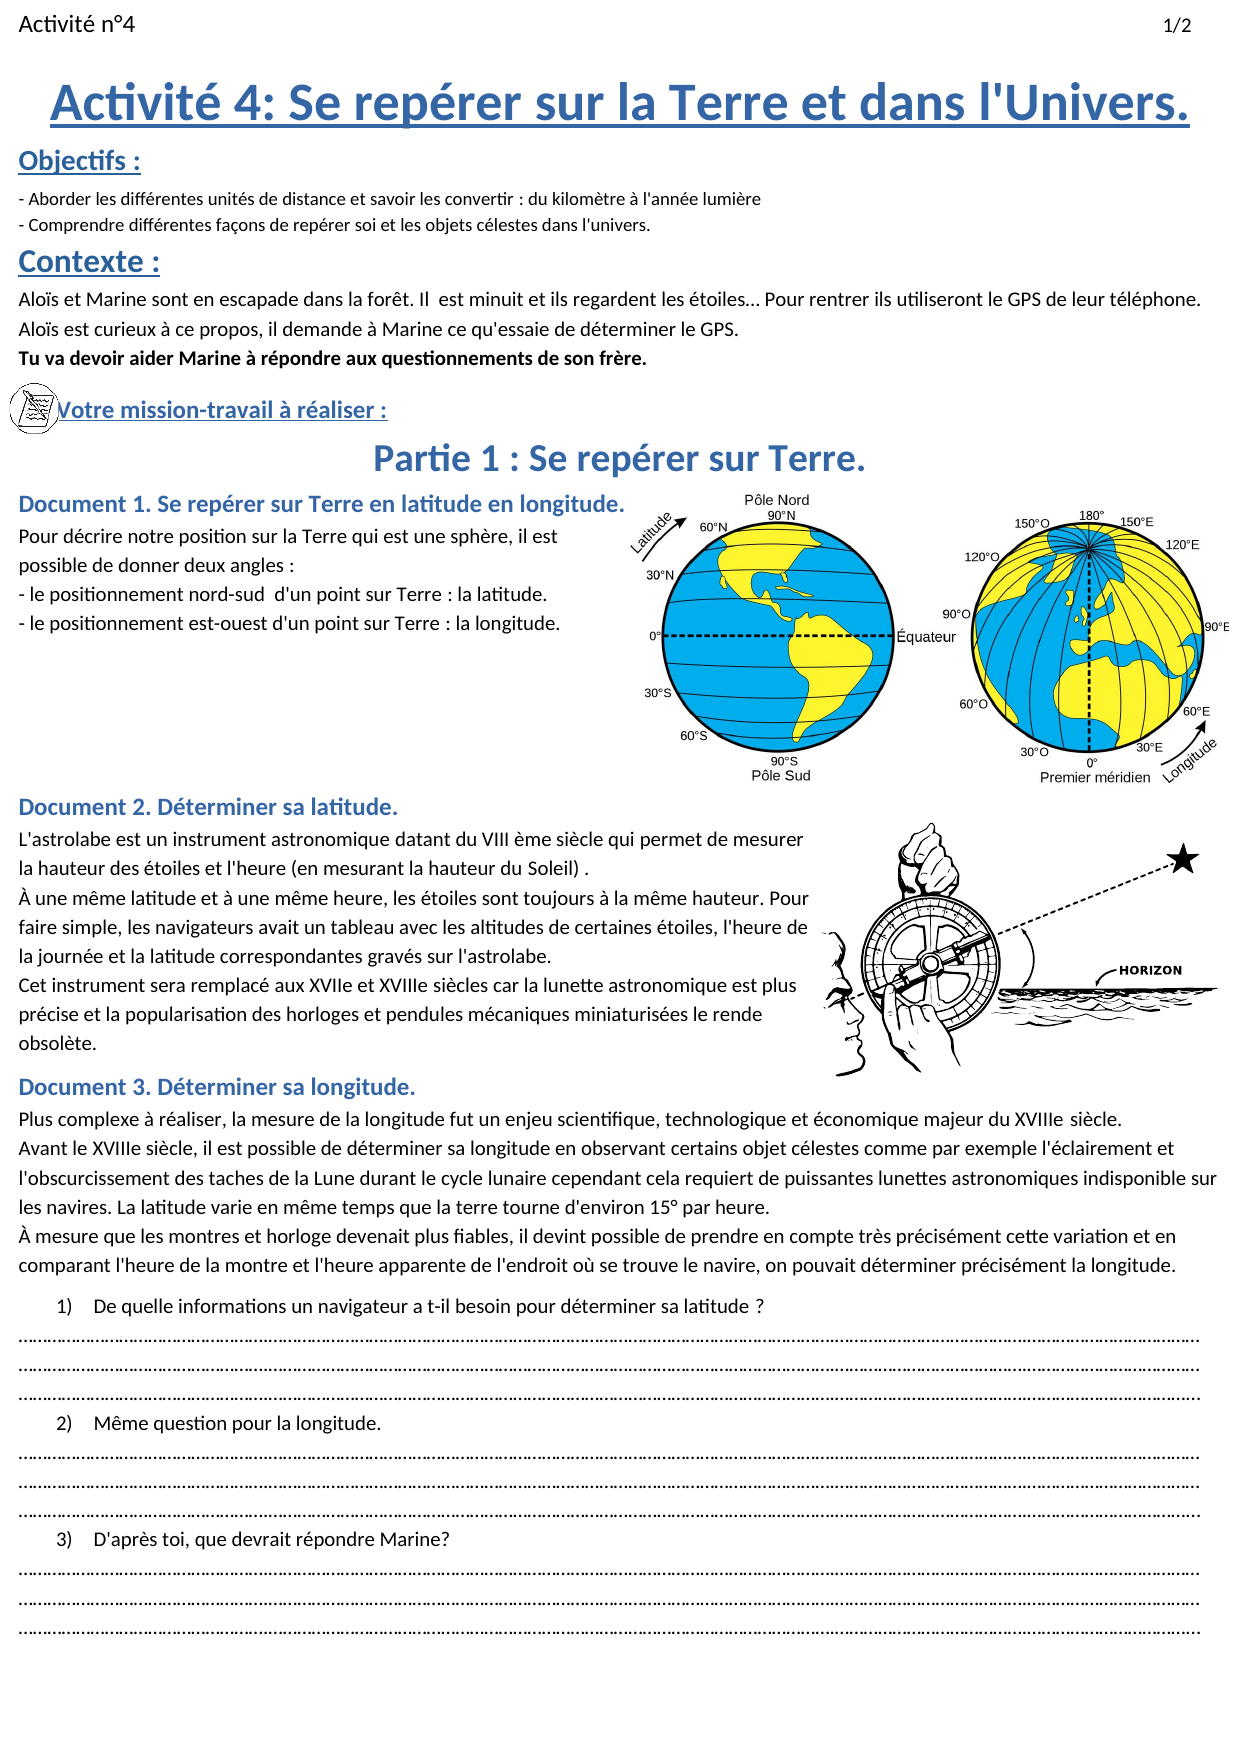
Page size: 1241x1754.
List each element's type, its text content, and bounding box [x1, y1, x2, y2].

text Pour décrire notre position sur la Terre qui est une sphère, il est possible de donner deux angles : [18, 523, 628, 578]
text Avant le XVIIIe siècle, il est possible de déterminer sa longitude en observant certains objet célestes comme par exemple l'éclairement et l'obscurcissement des taches de la Lune durant le cycle lunaire cependant cela requiert de puissantes lunettes astronomiques indisponible sur les navires. La latitude varie en même temps que la terre tourne d'environ 15° par heure. [18, 1136, 1221, 1219]
text …………………………………………….……………………………………………………………………………………………………….………………………………….……………………………... [18, 1381, 1221, 1406]
list De quelle informations un navigateur a t-il besoin pour déterminer sa latitude ? [56, 1293, 1221, 1318]
text Tu va devoir aider Marine à répondre aux questionnements de son frère. [18, 345, 1221, 370]
text …………………………………………….……………………………………………………………………………………………………….………………………………….……………………………… [18, 1468, 1221, 1493]
text Partie 1 : Se repérer sur Terre. [18, 432, 1221, 481]
list Même question pour la longitude. [56, 1410, 1221, 1435]
text À mesure que les montres et horloge devenait plus fiables, il devint possible de prendre en compte très précisément cette variation et en comparant l'heure de la montre et l'heure apparente de l'endroit où se trouve le navire, on pouvait déterminer précisément la longitude. [18, 1223, 1221, 1278]
list D'après toi, que devrait répondre Marine? [56, 1526, 1221, 1552]
text - le positionnement nord-sud d'un point sur Terre : la latitude. [18, 581, 628, 607]
title Activité 4: Se repérer sur la Terre et dans l'Univers. [18, 68, 1221, 134]
text Document 2. Déterminer sa latitude. [18, 791, 1221, 822]
text Aloïs et Marine sont en escapade dans la forêt. Il est minuit et ils regardent les étoiles… Pour rentrer ils utiliseront le GPS de leur téléphone. Aloïs est curieux à ce propos, il demande à Marine ce qu'essaie de déterminer le GPS. [18, 287, 1221, 341]
text Objectifs : [18, 134, 1221, 180]
text Contexte : [18, 240, 1221, 281]
text …………………………………………….……………………………………………………………………………………………………….………………………………….……………………………… [18, 1556, 1221, 1581]
text [950, 972, 1221, 1056]
text [936, 826, 1221, 881]
picture [9, 383, 59, 434]
text - Comprendre différentes façons de repérer soi et les objets célestes dans l'univers. [18, 213, 1221, 236]
text …………………………………………….……………………………………………………………………………………………………….………………………………….……………………………… [18, 1585, 1221, 1610]
text …………………………………………….……………………………………………………………………………………………………….………………………………….……………………………… [18, 1439, 1221, 1464]
text Document 3. Déterminer sa longitude. [18, 1071, 1221, 1102]
text [844, 972, 900, 1056]
text - Aborder les différentes unités de distance et savoir les convertir : du kilomètre à l'année lumière [18, 187, 1221, 210]
text Votre mission-travail à réaliser : [59, 386, 1221, 426]
text Cet instrument sera remplacé aux XVIIe et XVIIIe siècles car la lunette astronomique est plus précise et la popularisation des horloges et pendules mécaniques miniaturisées le rende obsolète. [18, 972, 862, 1056]
picture [628, 484, 1229, 798]
text [884, 986, 953, 1056]
text À une même latitude et à une même heure, les étoiles sont toujours à la même hauteur. Pour faire simple, les navigateurs avait un tableau avec les altitudes de certaines étoiles, l'heure de la journée et la latitude correspondantes gravés sur l'astrolabe. [18, 885, 902, 968]
text …………………………………………….……………………………………………………………………………………………………….………………………………….……………………………… [18, 1322, 1221, 1348]
text - le positionnement est-ouest d'un point sur Terre : la longitude. [18, 611, 628, 636]
text Plus complexe à réaliser, la mesure de la longitude fut un enjeu scientifique, technologique et économique majeur du XVIIIe siècle. [18, 1106, 1221, 1132]
text …………………………………………….……………………………………………………………………………………………………….………………………………….……………………………... [18, 1497, 1221, 1523]
text L'astrolabe est un instrument astronomique datant du VIII ème siècle qui permet de mesurer la hauteur des étoiles et l'heure (en mesurant la hauteur du Soleil) . [18, 826, 927, 881]
text …………………………………………….……………………………………………………………………………………………………….………………………………….……………………………... [18, 1614, 1221, 1639]
text …………………………………………….……………………………………………………………………………………………………….………………………………….……………………………… [18, 1351, 1221, 1377]
text Document 1. Se repérer sur Terre en latitude en longitude. [18, 488, 628, 518]
text [951, 885, 1221, 968]
